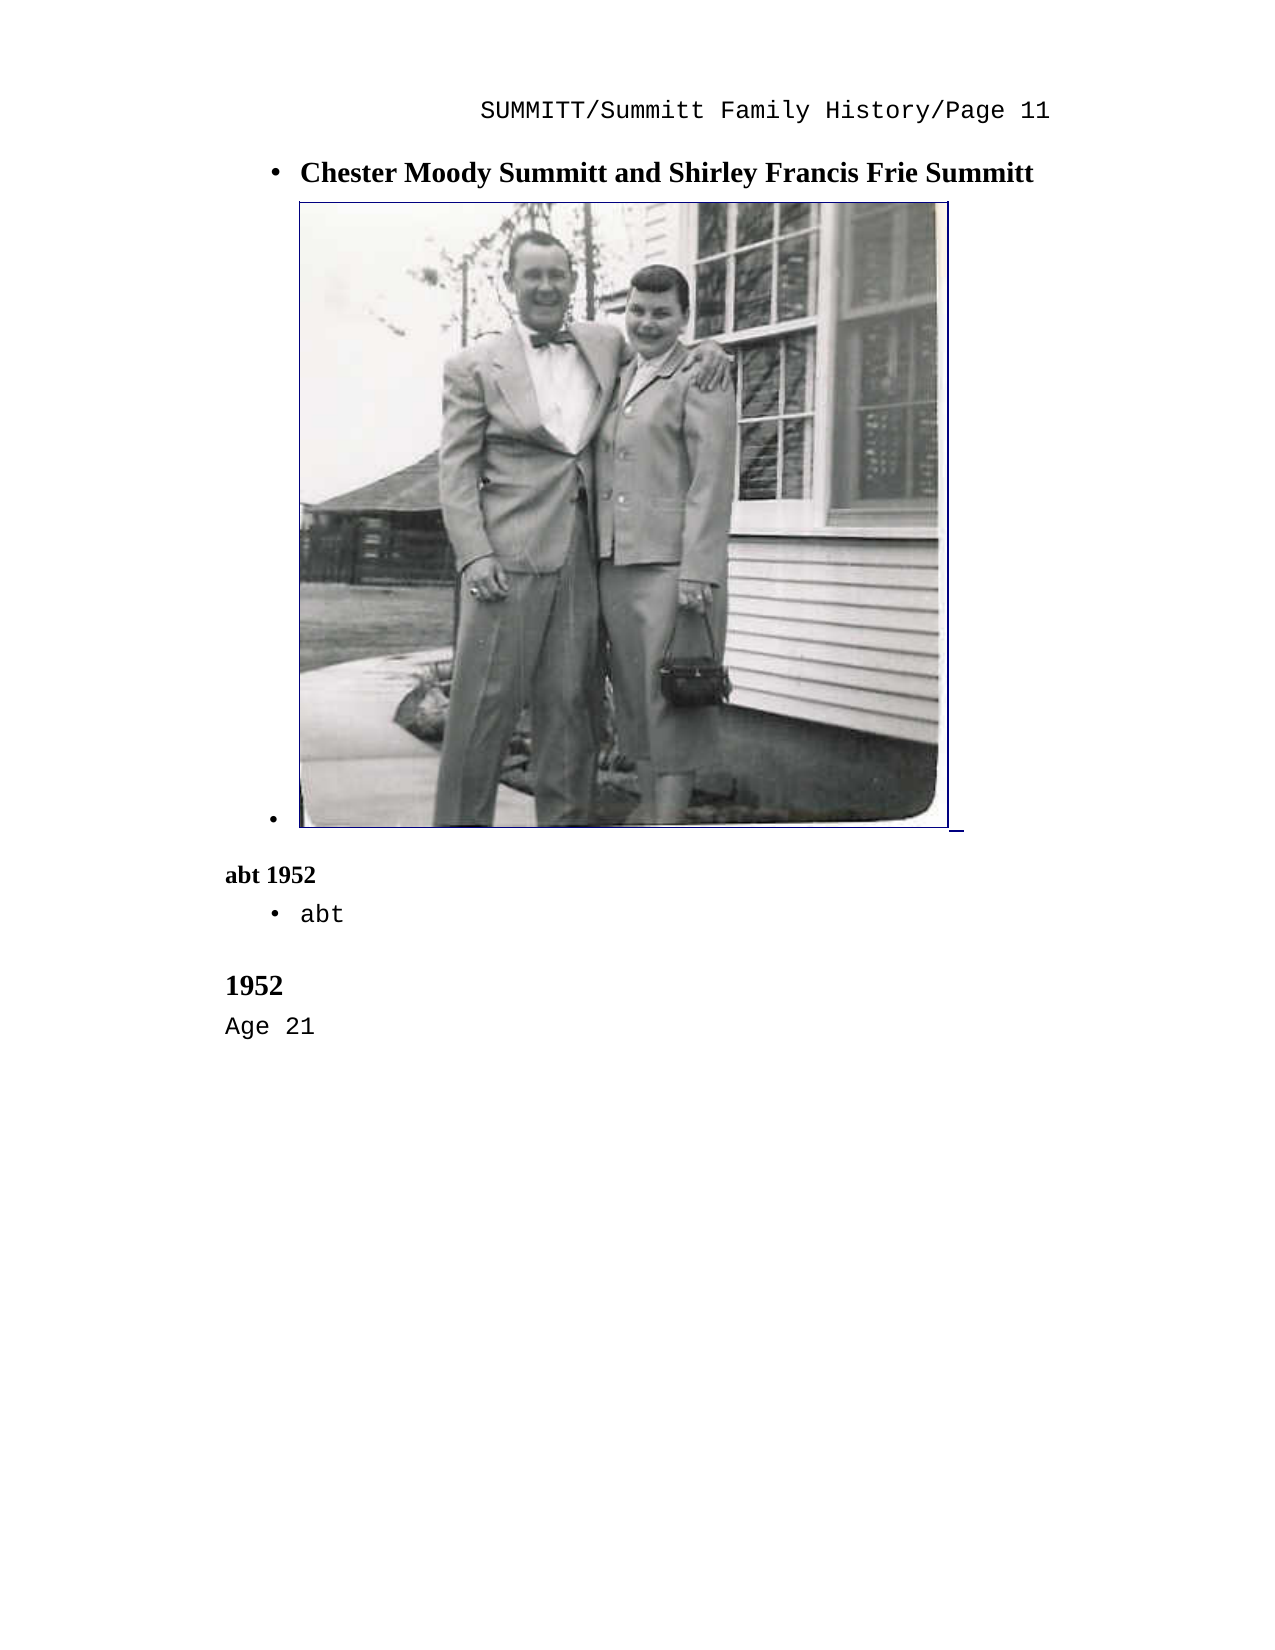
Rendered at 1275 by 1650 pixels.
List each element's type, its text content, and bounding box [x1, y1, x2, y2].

picture [300, 203, 947, 827]
subtitle abt 1952 [225, 861, 1050, 889]
text Age 21 [225, 1014, 1050, 1042]
subtitle Chester Moody Summitt and Shirley Francis Frie Summitt [271, 155, 1050, 189]
list abt [271, 902, 1050, 930]
subtitle 1952 [225, 968, 1050, 1001]
